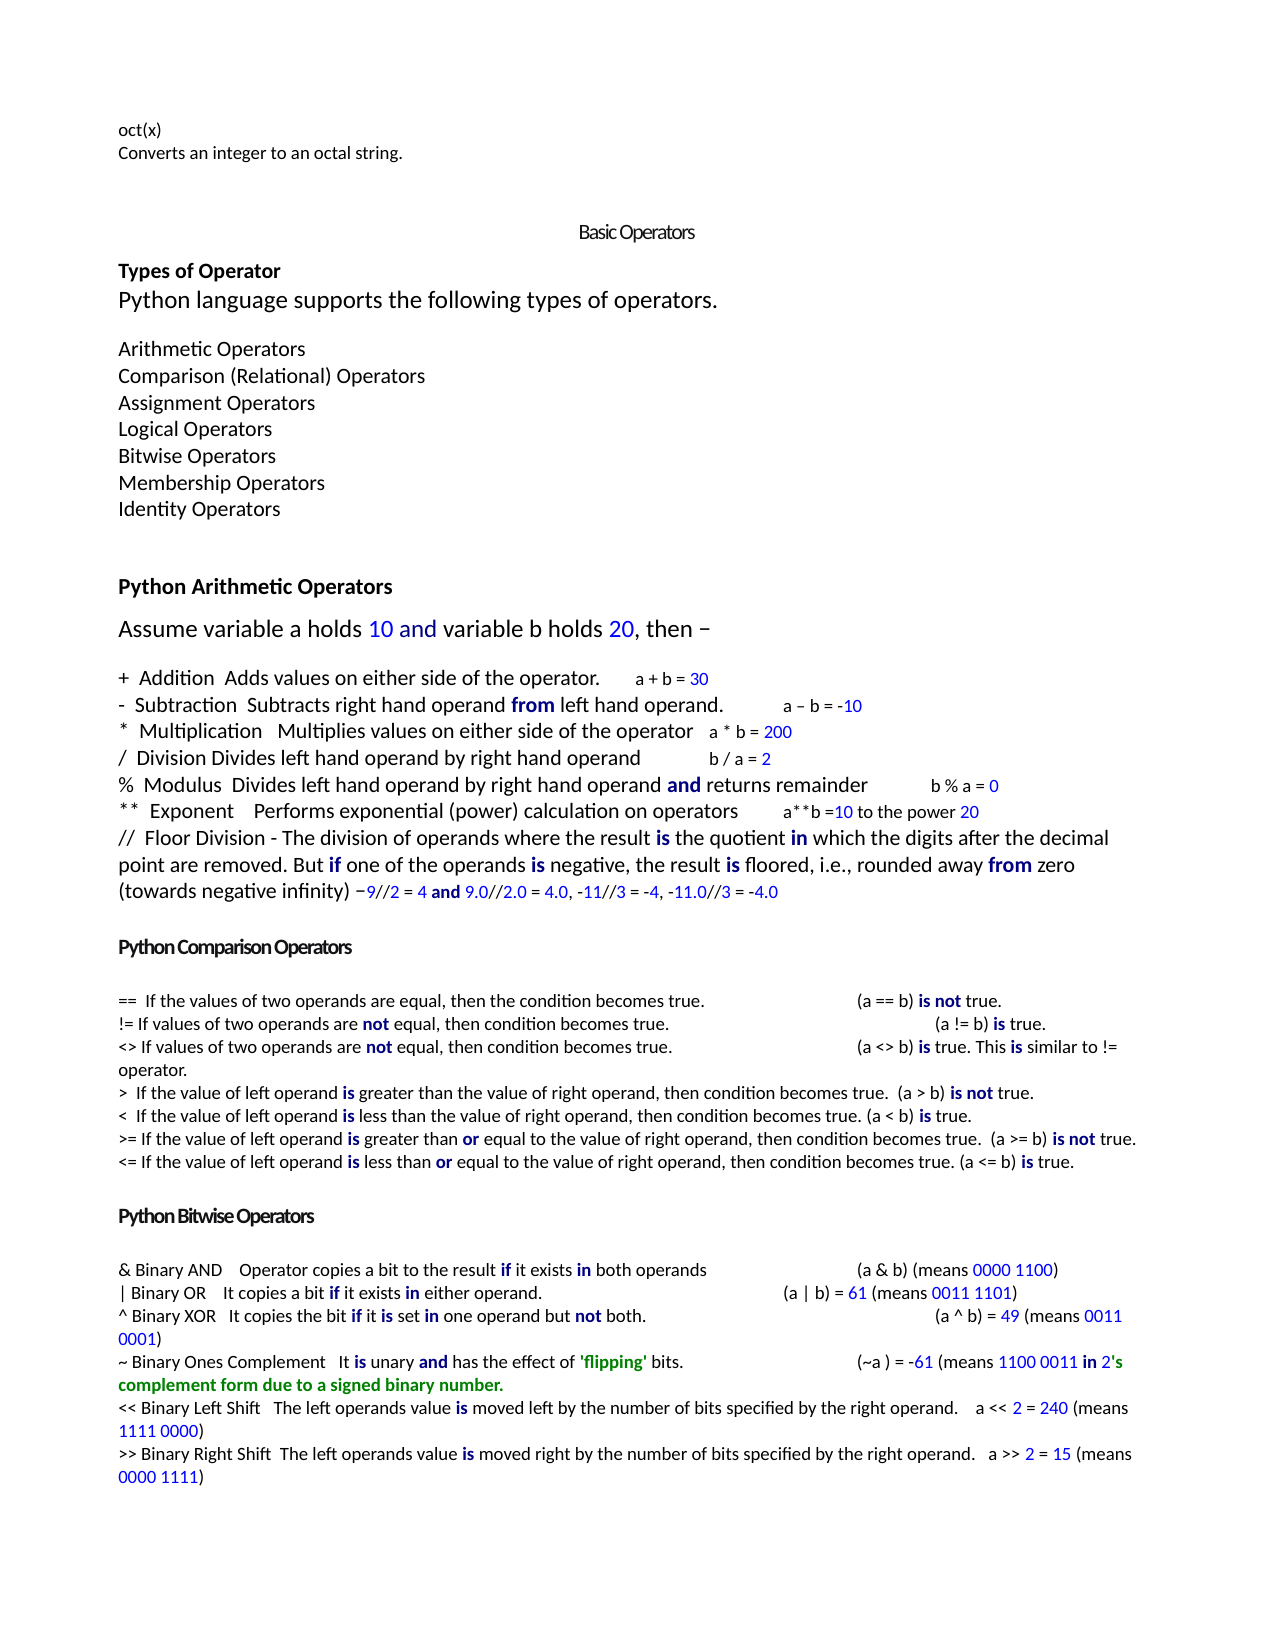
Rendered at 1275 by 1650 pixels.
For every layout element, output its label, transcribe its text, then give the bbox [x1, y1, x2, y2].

text == If the values of two operands are equal, then the condition becomes true. (a == b) is not true. [118, 990, 1157, 1013]
text > If the value of left operand is greater than the value of right operand, then condition becomes true. (a > b) is not true. [118, 1081, 1157, 1104]
text Types of Operator [118, 258, 1157, 284]
text != If values of two operands are not equal, then condition becomes true. (a != b) is true. [118, 1013, 1157, 1036]
text % Modulus Divides left hand operand by right hand operand and returns remainder b % a = 0 [118, 771, 1157, 797]
text Logical Operators [118, 415, 1157, 442]
text Assignment Operators [118, 389, 1157, 415]
text << Binary Left Shift The left operands value is moved left by the number of bits specified by the right operand. a << 2 = 240 (means 1111 0000) [118, 1396, 1157, 1442]
text < If the value of left operand is less than the value of right operand, then condition becomes true. (a < b) is true. [118, 1104, 1157, 1127]
text | Binary OR It copies a bit if it exists in either operand. (a | b) = 61 (means 0011 1101) [118, 1282, 1157, 1304]
text // Floor Division - The division of operands where the result is the quotient in which the digits after the decimal point are removed. But if one of the operands is negative, the result is floored, i.e., rounded away from zero (towards negative infinity) −9//2 = 4 and 9.0//2.0 = 4.0, -11//3 = -4, -11.0//3 = -4.0 [118, 824, 1157, 904]
text Identity Operators [118, 495, 1157, 522]
text Assume variable a holds 10 and variable b holds 20, then − [118, 613, 1157, 643]
text - Subtraction Subtracts right hand operand from left hand operand. a – b = -10 [118, 691, 1157, 717]
text <> If values of two operands are not equal, then condition becomes true. (a <> b) is true. This is similar to != operator. [118, 1036, 1157, 1081]
text * Multiplication Multiplies values on either side of the operator a * b = 200 [118, 717, 1157, 744]
subtitle Python Arithmetic Operators [118, 572, 1157, 600]
text >= If the value of left operand is greater than or equal to the value of right operand, then condition becomes true. (a >= b) is not true. [118, 1127, 1157, 1150]
text Python Bitwise Operators [118, 1202, 1157, 1229]
text ** Exponent Performs exponential (power) calculation on operators a**b =10 to the power 20 [118, 797, 1157, 824]
text Comparison (Relational) Operators [118, 362, 1157, 389]
text >> Binary Right Shift The left operands value is moved right by the number of bits specified by the right operand. a >> 2 = 15 (means 0000 1111) [118, 1442, 1157, 1488]
text ^ Binary XOR It copies the bit if it is set in one operand but not both. (a ^ b) = 49 (means 0011 0001) [118, 1304, 1157, 1350]
text Python language supports the following types of operators. [118, 284, 1157, 315]
text Arithmetic Operators [118, 335, 1157, 362]
text <= If the value of left operand is less than or equal to the value of right operand, then condition becomes true. (a <= b) is true. [118, 1150, 1157, 1173]
text oct(x) [118, 118, 1157, 141]
text Converts an integer to an octal string. [118, 141, 1157, 164]
subtitle Basic Operators [118, 218, 1157, 245]
text + Addition Adds values on either side of the operator. a + b = 30 [118, 664, 1157, 691]
text / Division Divides left hand operand by right hand operand b / a = 2 [118, 744, 1157, 771]
text Membership Operators [118, 469, 1157, 495]
text Python Comparison Operators [118, 933, 1157, 960]
text Bitwise Operators [118, 442, 1157, 469]
text & Binary AND Operator copies a bit to the result if it exists in both operands (a & b) (means 0000 1100) [118, 1259, 1157, 1282]
text ~ Binary Ones Complement It is unary and has the effect of 'flipping' bits. (~a ) = -61 (means 1100 0011 in 2's complement form due to a signed binary number. [118, 1350, 1157, 1396]
